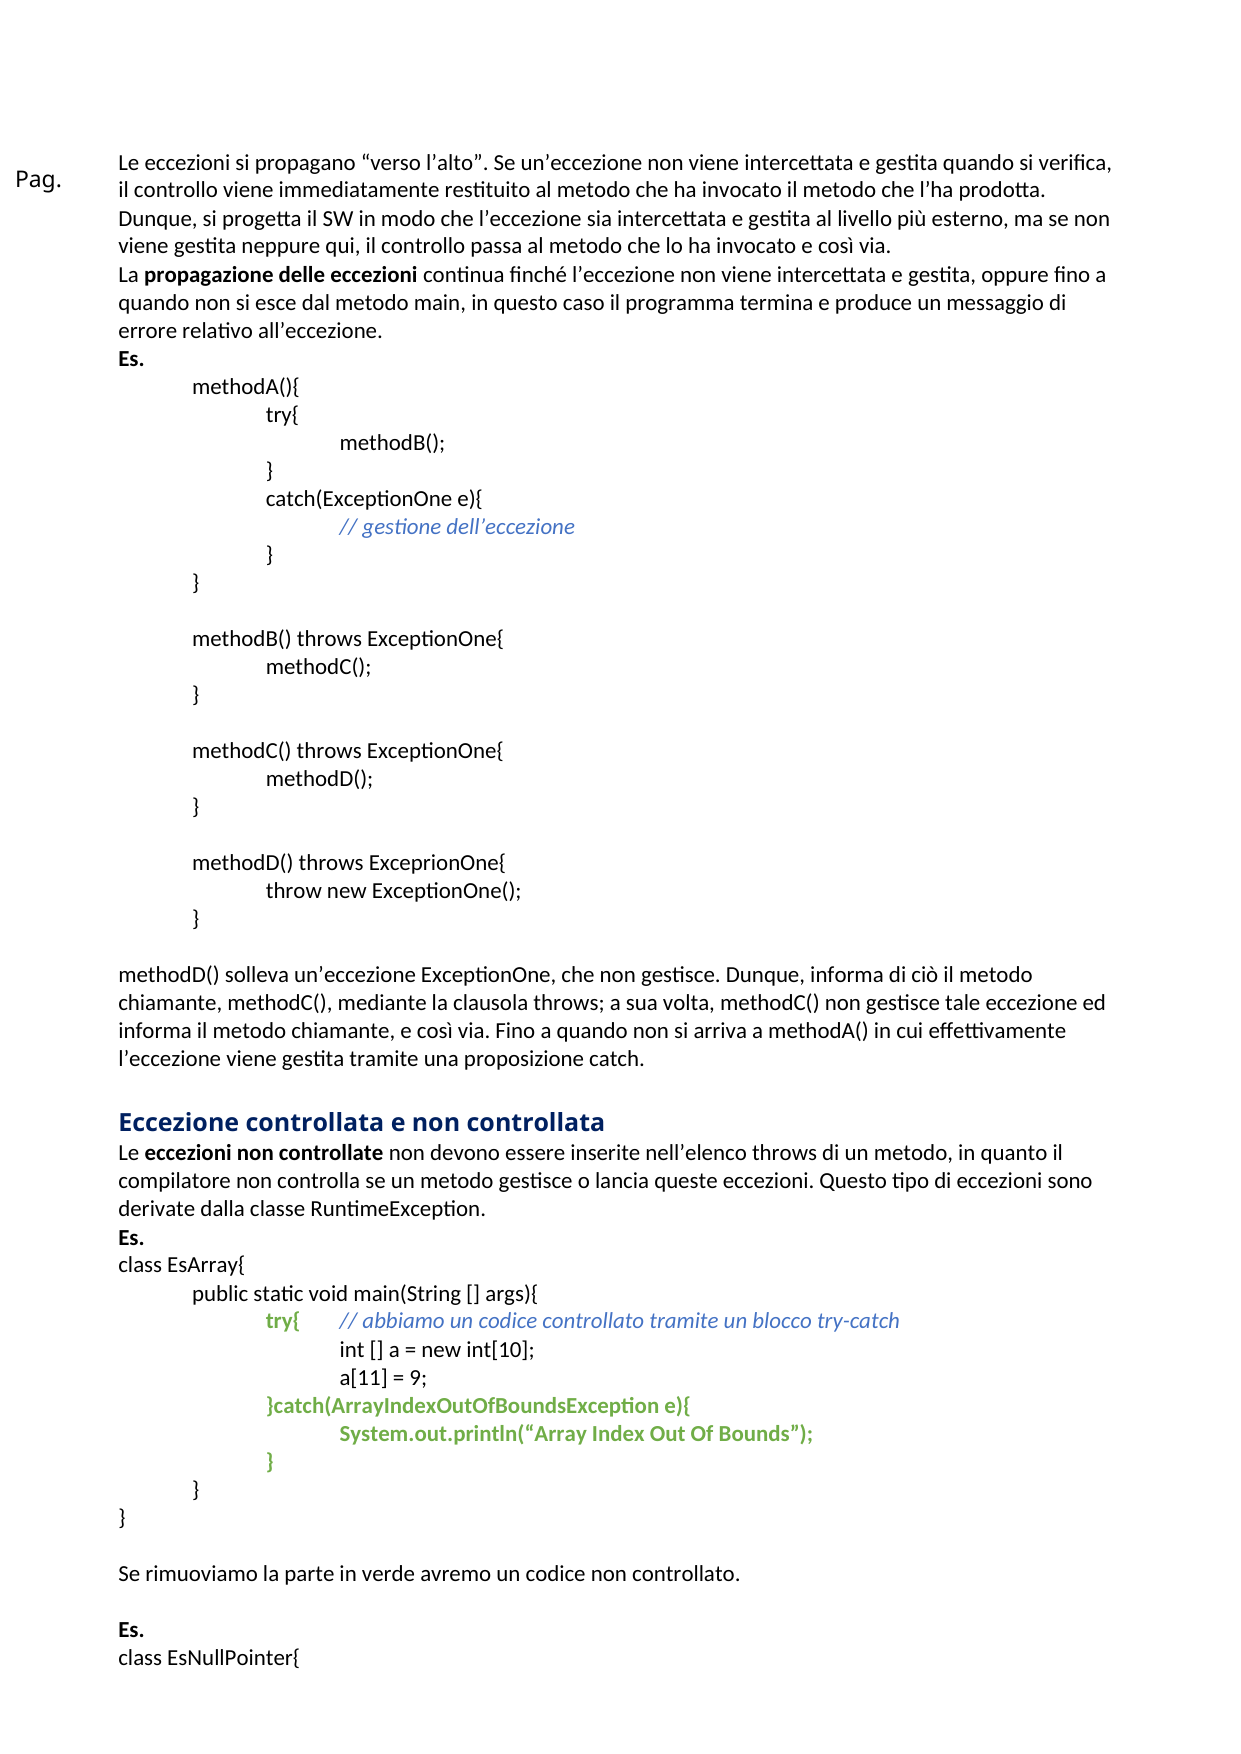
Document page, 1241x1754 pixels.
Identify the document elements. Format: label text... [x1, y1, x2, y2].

text a[11] = 9; [118, 1363, 1122, 1391]
text class EsNullPointer{ [118, 1643, 1122, 1671]
subtitle Eccezione controllata e non controllata [118, 1104, 1122, 1138]
text } [118, 1475, 1122, 1503]
text La propagazione delle eccezioni continua finché l’eccezione non viene intercettata e gestita, oppure fino a quando non si esce dal metodo main, in questo caso il programma termina e produce un messaggio di errore relativo all’eccezione. [118, 260, 1122, 344]
text } [118, 568, 1122, 596]
text class EsArray{ [118, 1251, 1122, 1279]
text } [118, 1503, 1122, 1531]
text Se rimuoviamo la parte in verde avremo un codice non controllato. [118, 1559, 1122, 1587]
text Es. [118, 344, 1122, 372]
text System.out.println(“Array Index Out Of Bounds”); [118, 1419, 1122, 1447]
text methodD() throws ExceprionOne{ [118, 848, 1122, 876]
text methodD() solleva un’eccezione ExceptionOne, che non gestisce. Dunque, informa di ciò il metodo chiamante, methodC(), mediante la clausola throws; a sua volta, methodC() non gestisce tale eccezione ed informa il metodo chiamante, e così via. Fino a quando non si arriva a methodA() in cui effettivamente l’eccezione viene gestita tramite una proposizione catch. [118, 960, 1122, 1072]
text methodB() throws ExceptionOne{ [118, 624, 1122, 652]
text Le eccezioni non controllate non devono essere inserite nell’elenco throws di un metodo, in quanto il compilatore non controlla se un metodo gestisce o lancia queste eccezioni. Questo tipo di eccezioni sono derivate dalla classe RuntimeException. [118, 1138, 1122, 1223]
text Le eccezioni si propagano “verso l’alto”. Se un’eccezione non viene intercettata e gestita quando si verifica, il controllo viene immediatamente restituito al metodo che ha invocato il metodo che l’ha prodotta. Dunque, si progetta il SW in modo che l’eccezione sia intercettata e gestita al livello più esterno, ma se non viene gestita neppure qui, il controllo passa al metodo che lo ha invocato e così via. [118, 148, 1122, 260]
text public static void main(String [] args){ [118, 1279, 1122, 1307]
text } [118, 1447, 1122, 1475]
text catch(ExceptionOne e){ [118, 484, 1122, 512]
text } [118, 680, 1122, 708]
text } [118, 792, 1122, 820]
text methodA(){ [118, 372, 1122, 400]
text } [118, 904, 1122, 932]
text methodC() throws ExceptionOne{ [118, 736, 1122, 764]
text }catch(ArrayIndexOutOfBoundsException e){ [118, 1391, 1122, 1419]
text Es. [118, 1223, 1122, 1251]
text throw new ExceptionOne(); [118, 876, 1122, 904]
text } [118, 540, 1122, 568]
text methodC(); [118, 652, 1122, 680]
text methodB(); [118, 428, 1122, 456]
text Es. [118, 1615, 1122, 1643]
text // gestione dell’eccezione [118, 512, 1122, 540]
text } [118, 456, 1122, 484]
text int [] a = new int[10]; [118, 1335, 1122, 1363]
text methodD(); [118, 764, 1122, 792]
text try{ [118, 400, 1122, 428]
text try{ // abbiamo un codice controllato tramite un blocco try-catch [118, 1307, 1122, 1335]
